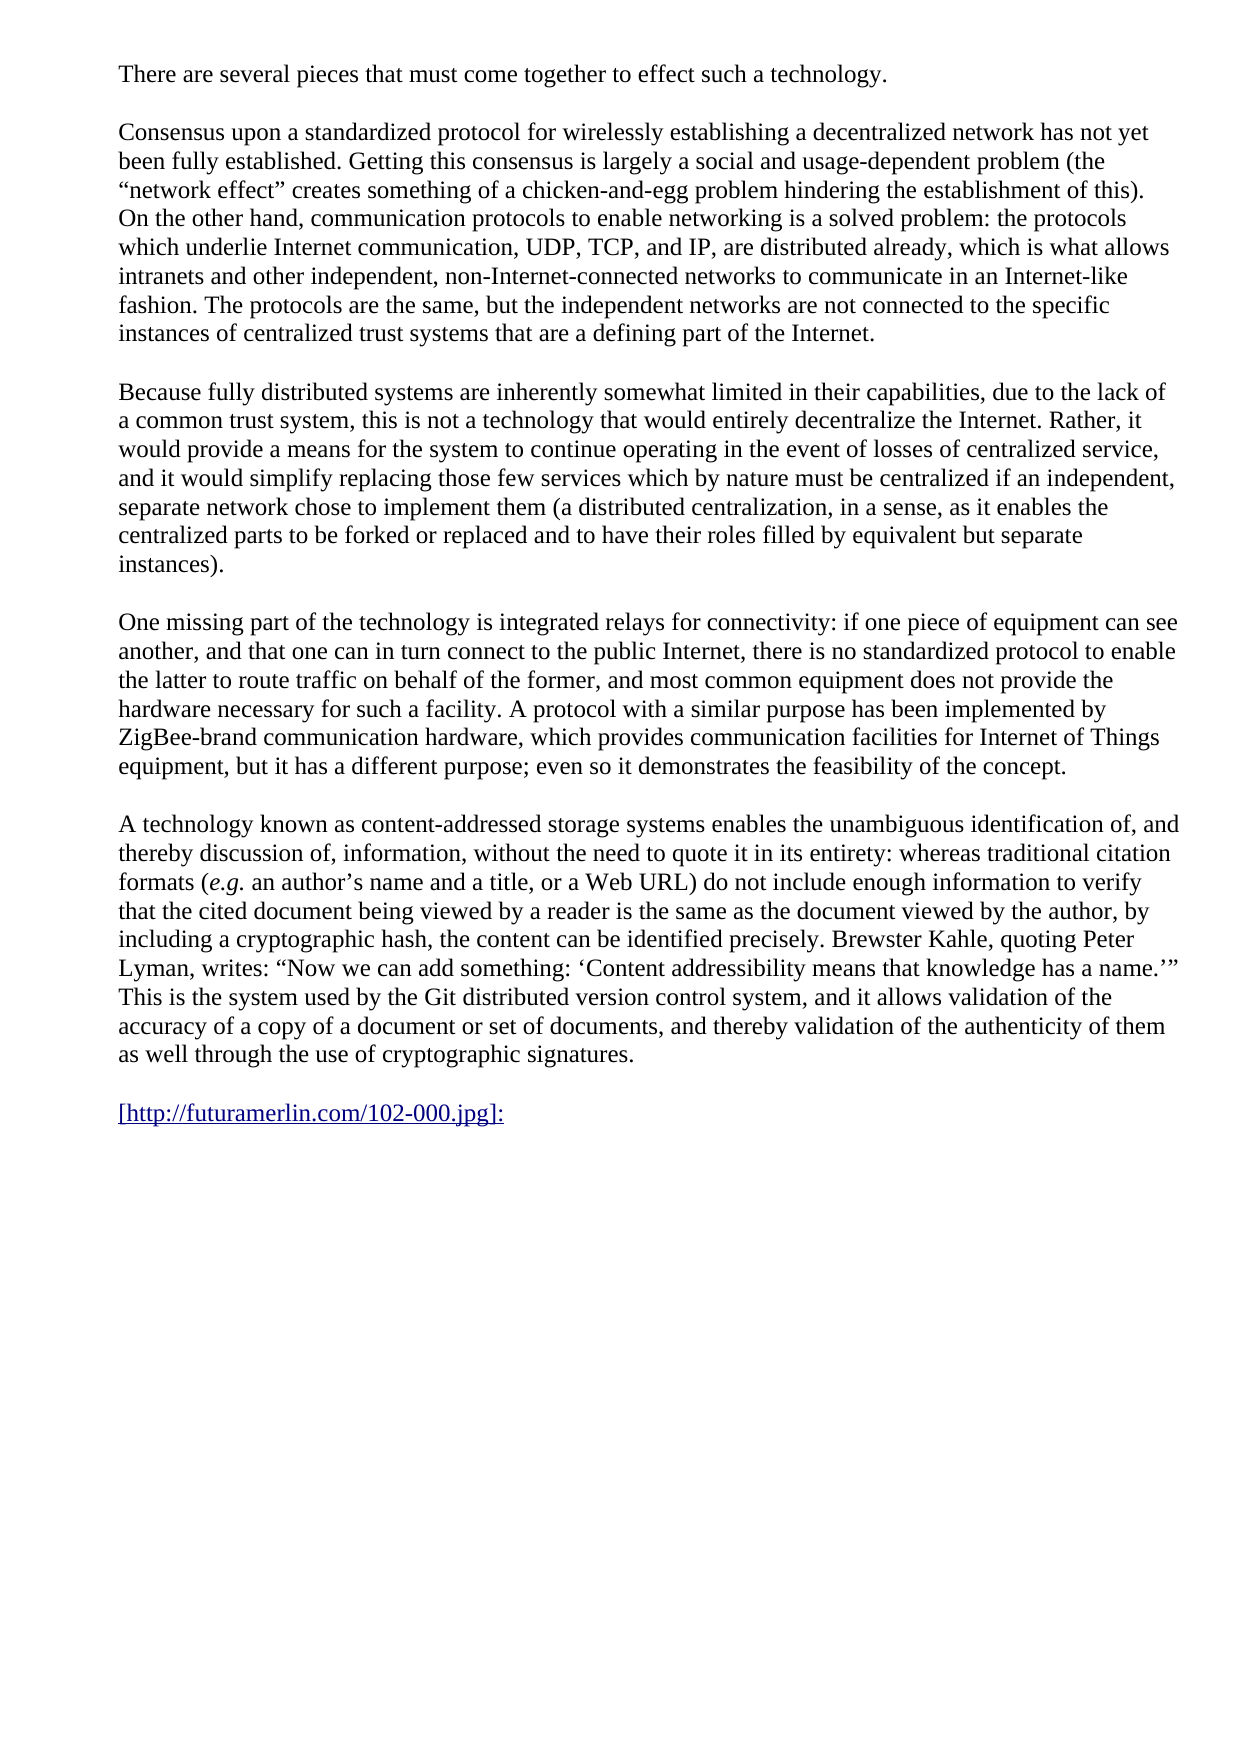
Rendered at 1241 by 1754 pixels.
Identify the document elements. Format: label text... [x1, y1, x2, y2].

text Consensus upon a standardized protocol for wirelessly establishing a decentralized network has not yet been fully established. Getting this consensus is largely a social and usage-dependent problem (the “network effect” creates something of a chicken-and-egg problem hindering the establishment of this). On the other hand, communication protocols to enable networking is a solved problem: the protocols which underlie Internet communication, UDP, TCP, and IP, are distributed already, which is what allows intranets and other independent, non-Internet-connected networks to communicate in an Internet-like fashion. The protocols are the same, but the independent networks are not connected to the specific instances of centralized trust systems that are a defining part of the Internet. [118, 117, 1181, 347]
text There are several pieces that must come together to effect such a technology. [118, 59, 1181, 88]
text A technology known as content-addressed storage systems enables the unambiguous identification of, and thereby discussion of, information, without the need to quote it in its entirety: whereas traditional citation formats (e.g. an author’s name and a title, or a Web URL) do not include enough information to verify that the cited document being viewed by a reader is the same as the document viewed by the author, by including a cryptographic hash, the content can be identified precisely. Brewster Kahle, quoting Peter Lyman, writes: “Now we can add something: ‘Content addressibility means that knowledge has a name.’” This is the system used by the Git distributed version control system, and it allows validation of the accuracy of a copy of a document or set of documents, and thereby validation of the authenticity of them as well through the use of cryptographic signatures. [118, 809, 1181, 1068]
text [http://futuramerlin.com/102-000.jpg]: Brewster Kahle, founder of the nonprofit Internet Archive, who has advocated for the use of distributed networks to facilitate information access [118, 1098, 1181, 1126]
text One missing part of the technology is integrated relays for connectivity: if one piece of equipment can see another, and that one can in turn connect to the public Internet, there is no standardized protocol to enable the latter to route traffic on behalf of the former, and most common equipment does not provide the hardware necessary for such a facility. A protocol with a similar purpose has been implemented by ZigBee-brand communication hardware, which provides communication facilities for Internet of Things equipment, but it has a different purpose; even so it demonstrates the feasibility of the concept. [118, 607, 1181, 780]
text Because fully distributed systems are inherently somewhat limited in their capabilities, due to the lack of a common trust system, this is not a technology that would entirely decentralize the Internet. Rather, it would provide a means for the system to continue operating in the event of losses of centralized service, and it would simplify replacing those few services which by nature must be centralized if an independent, separate network chose to implement them (a distributed centralization, in a sense, as it enables the centralized parts to be forked or replaced and to have their roles filled by equivalent but separate instances). [118, 377, 1181, 578]
